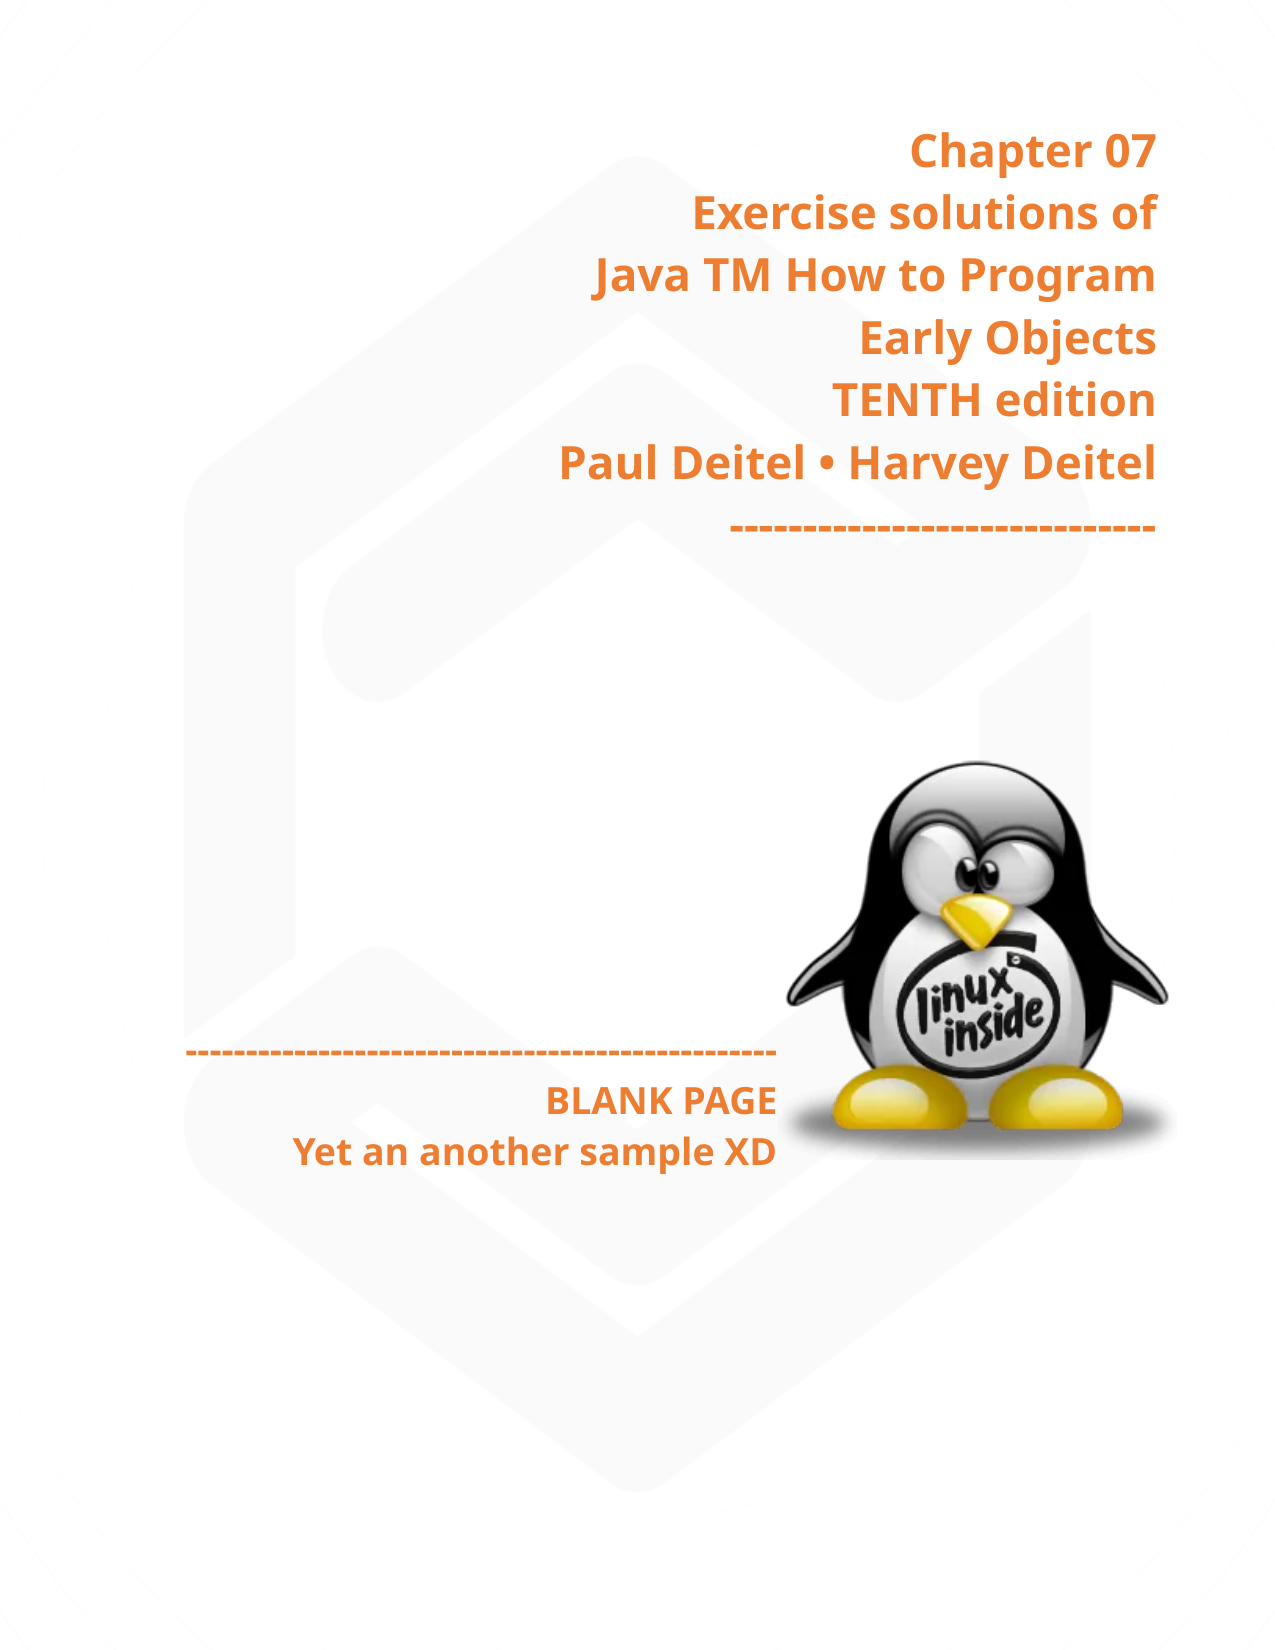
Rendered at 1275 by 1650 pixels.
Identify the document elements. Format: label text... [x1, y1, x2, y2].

text ----------------------------- [118, 492, 1157, 555]
text Early Objects [118, 305, 1157, 368]
picture [777, 759, 1178, 1160]
text TENTH edition [118, 368, 1157, 430]
text Java TM How to Program [118, 243, 1157, 305]
text BLANK PAGE [118, 1075, 777, 1126]
text Chapter 07 [118, 118, 1157, 181]
text Exercise solutions of [118, 181, 1157, 243]
text Paul Deitel • Harvey Deitel [118, 430, 1157, 492]
text ------------------------------------------------- [118, 1024, 777, 1075]
text Yet an another sample XD [118, 1126, 1157, 1177]
